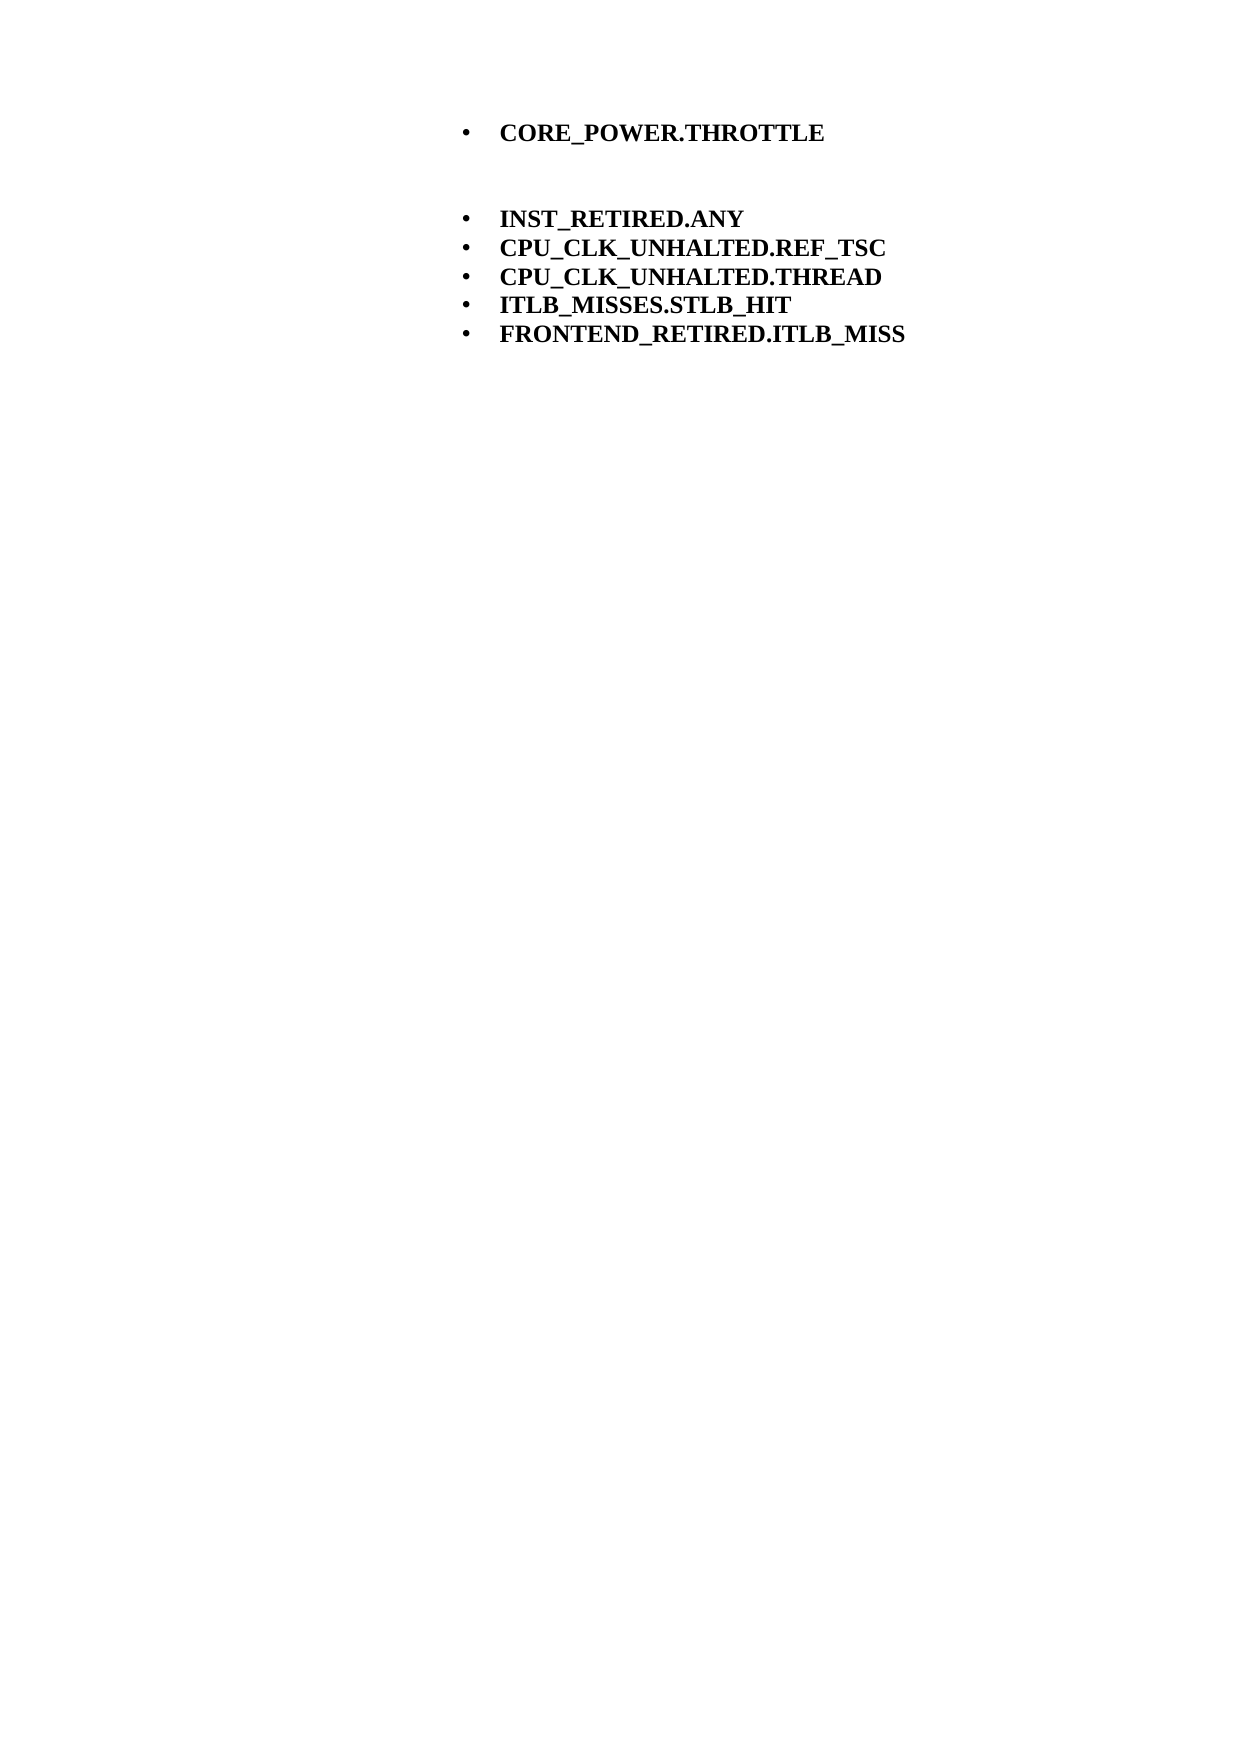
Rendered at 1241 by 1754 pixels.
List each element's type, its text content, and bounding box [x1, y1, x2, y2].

list FRONTEND_RETIRED.ITLB_MISS [462, 319, 1122, 348]
list CPU_CLK_UNHALTED.REF_TSC [462, 233, 1122, 262]
list CORE_POWER.THROTTLE [462, 118, 1122, 147]
list CPU_CLK_UNHALTED.THREAD [462, 262, 1122, 291]
list INST_RETIRED.ANY [462, 204, 1122, 233]
list ITLB_MISSES.STLB_HIT [462, 291, 1122, 319]
